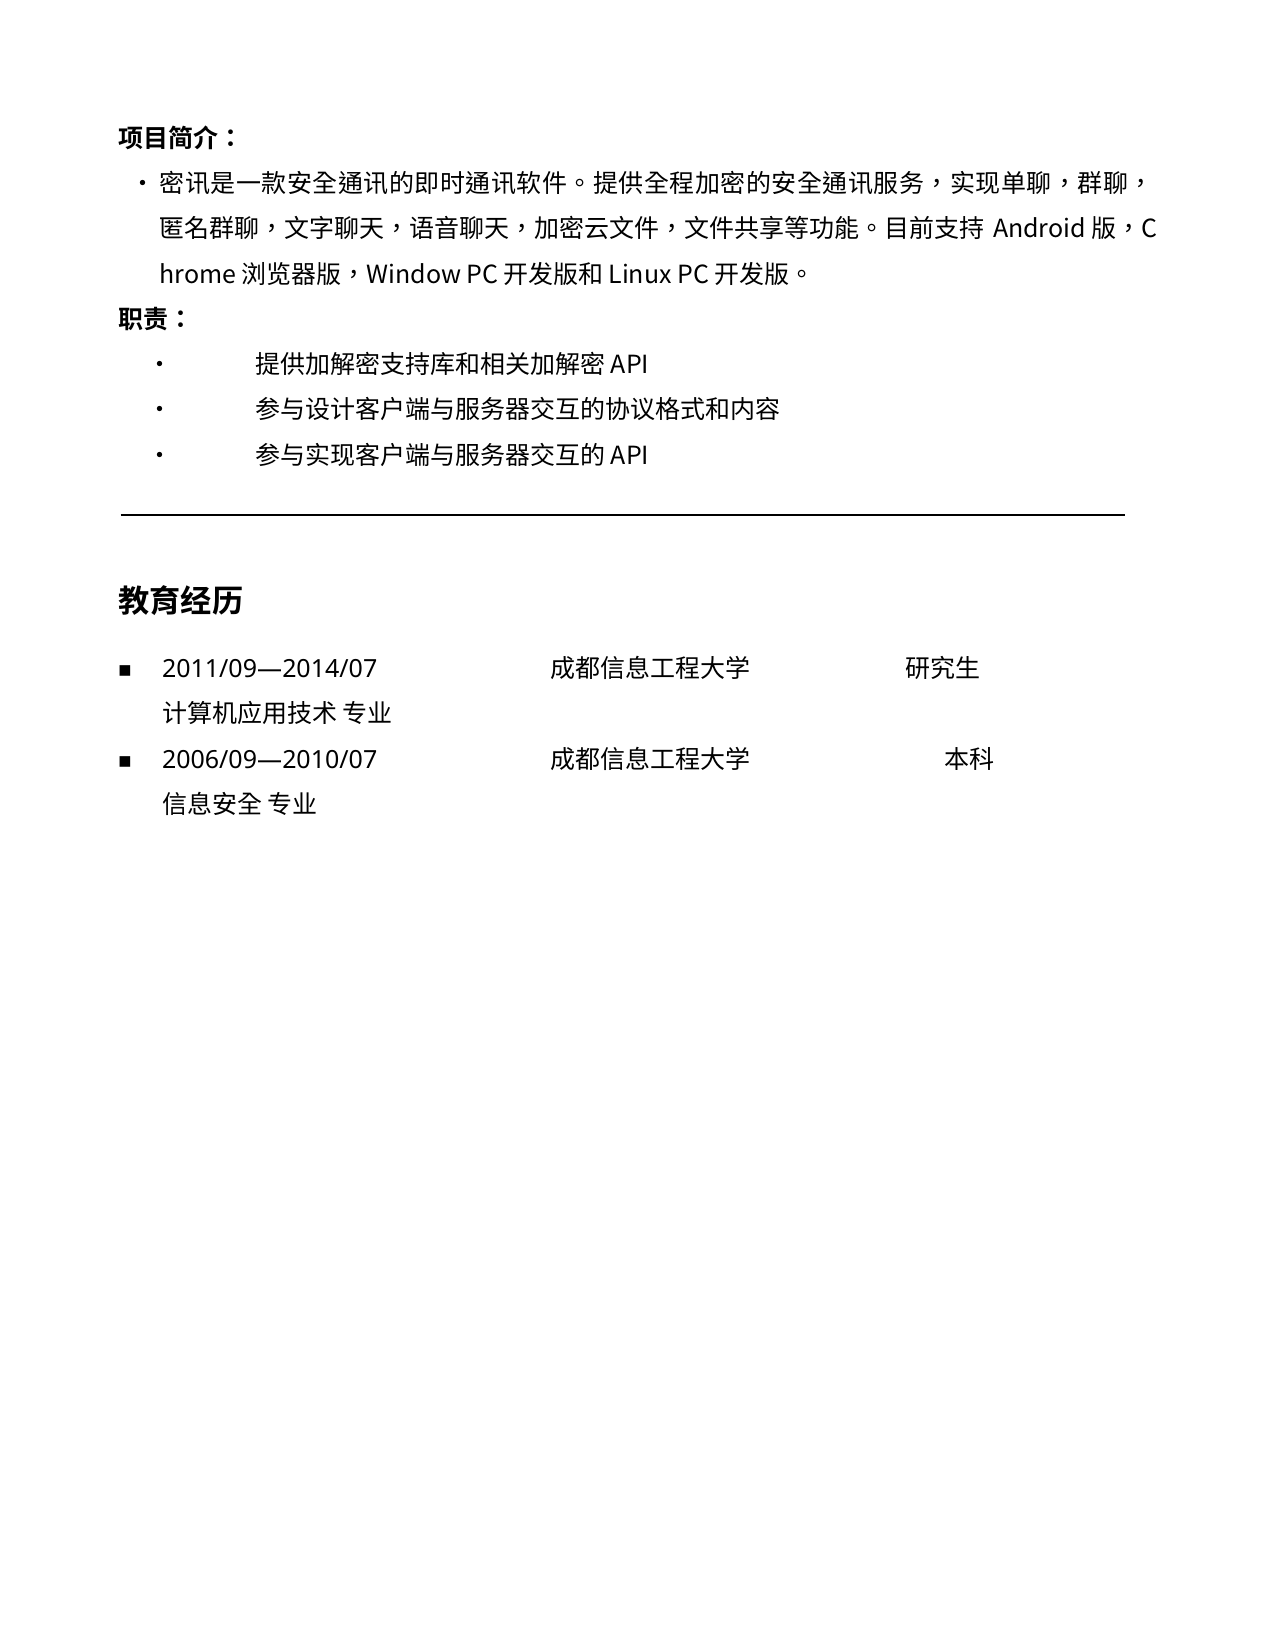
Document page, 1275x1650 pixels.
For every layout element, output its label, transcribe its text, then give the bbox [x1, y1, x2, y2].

text 教育经历 [118, 576, 1157, 621]
list 2011/09—2014/07 成都信息工程大学 研究生 [118, 648, 1157, 685]
list 密讯是一款安全通讯的即时通讯软件。提供全程加密的安全通讯服务，实现单聊，群聊，匿名群聊，文字聊天，语音聊天，加密云文件，文件共享等功能。目前支持Android版，Chrome浏览器版，Window PC开发版和Linux PC开发版。 [130, 163, 1157, 290]
text 项目简介： [118, 118, 1157, 154]
text 职责： [118, 299, 1157, 336]
list 2006/09—2010/07 成都信息工程大学 本科 [118, 739, 1157, 775]
text 计算机应用技术 专业 [118, 694, 1157, 730]
list 提供加解密支持库和相关加解密API [148, 345, 1157, 381]
list 参与实现客户端与服务器交互的API [148, 435, 1157, 472]
text 信息安全 专业 [118, 784, 1157, 821]
list 参与设计客户端与服务器交互的协议格式和内容 [148, 390, 1157, 426]
